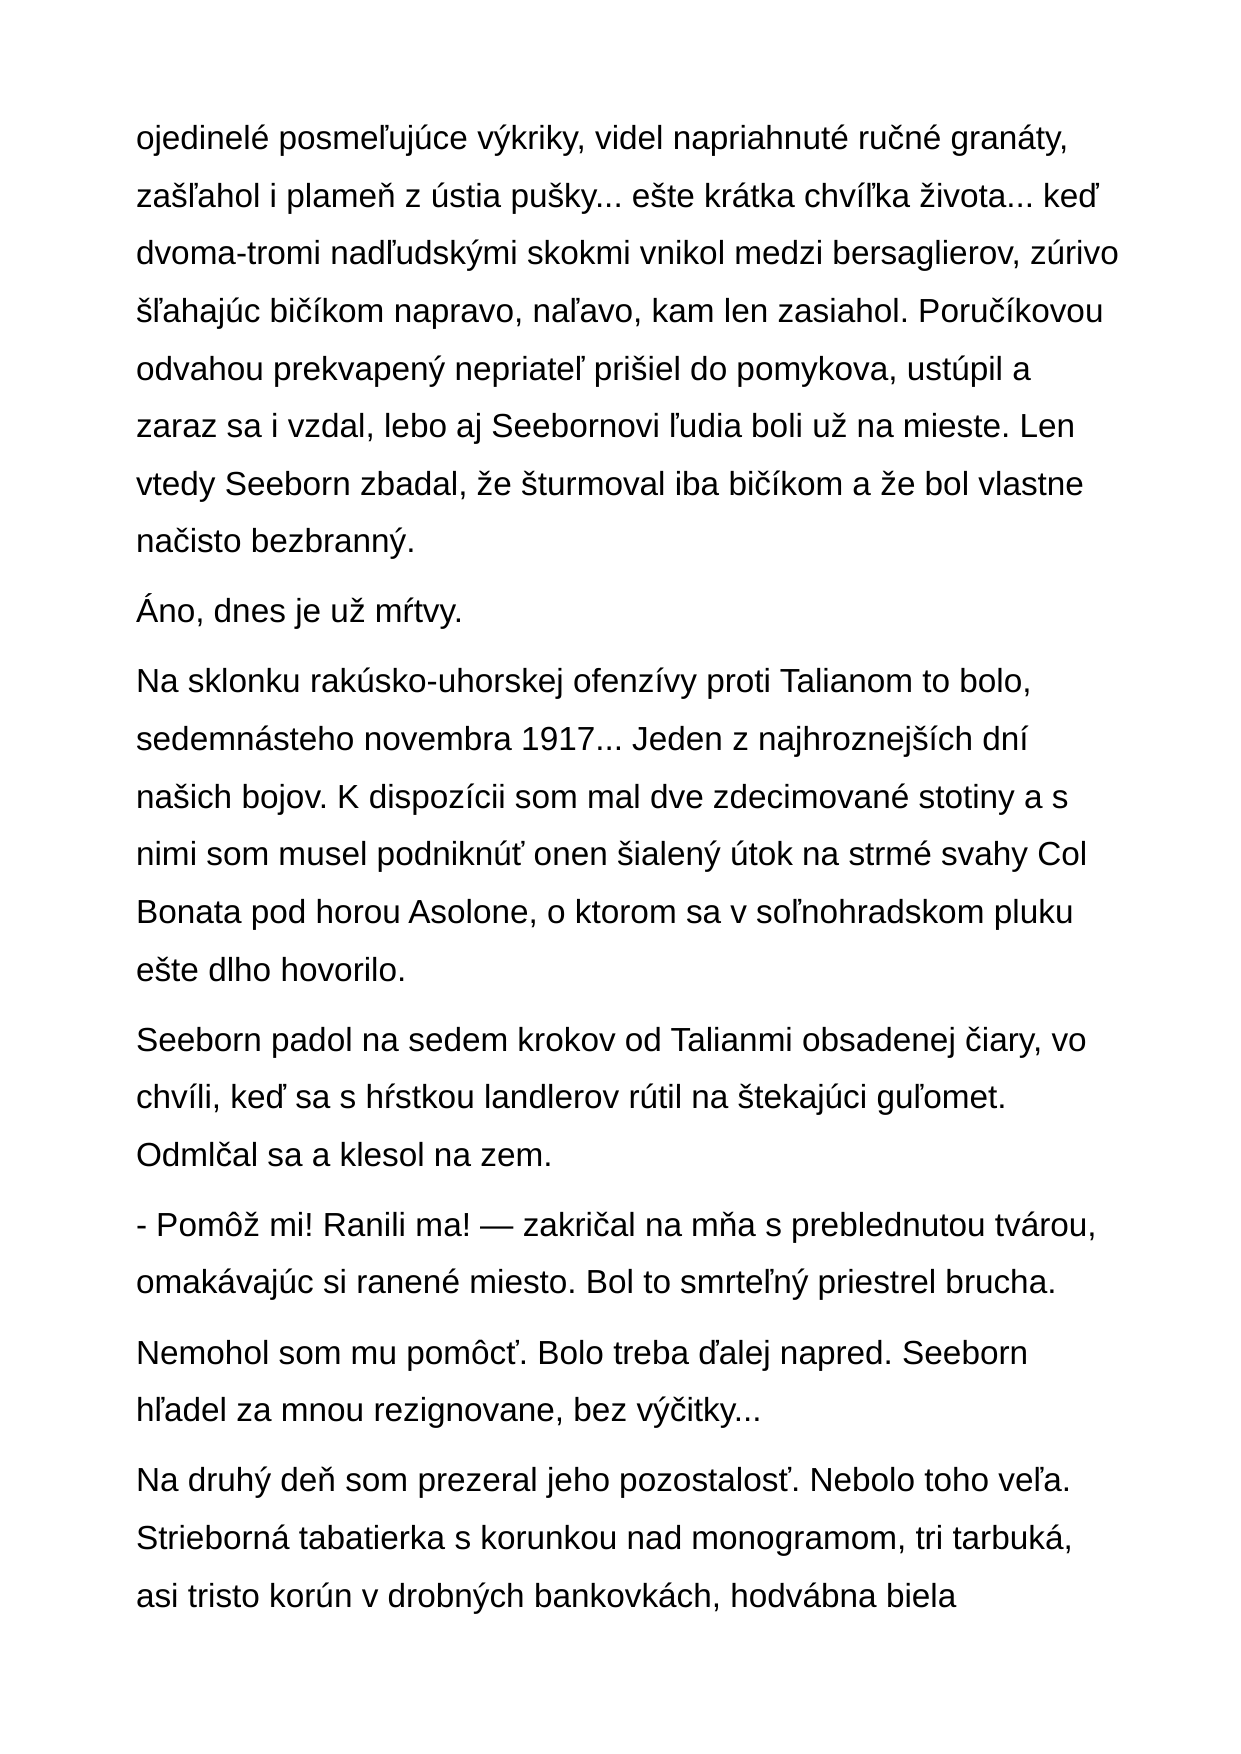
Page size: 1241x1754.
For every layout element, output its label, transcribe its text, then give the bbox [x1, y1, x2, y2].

text Na sklonku rakúsko-uhorskej ofenzívy proti Talianom to bolo, sedemnásteho novembra 1917... Jeden z najhroznejších dní našich bojov. K dispozícii som mal dve zdecimované stotiny a s nimi som musel podniknúť onen šialený útok na strmé svahy Col Bonata pod horou Asolone, o ktorom sa v soľnohradskom pluku ešte dlho hovorilo. [136, 662, 1122, 988]
text - Pomôž mi! Ranili ma! — zakričal na mňa s preblednutou tvárou, omakávajúc si ranené miesto. Bol to smrteľný priestrel brucha. [136, 1205, 1122, 1301]
text Na druhý deň som prezeral jeho pozostalosť. Nebolo toho veľa. Strieborná tabatierka s korunkou nad monogramom, tri tarbuká, asi tristo korún v drobných bankovkách, hodvábna biela [136, 1460, 1122, 1614]
text ojedinelé posmeľujúce výkriky, videl napriahnuté ručné granáty, zašľahol i plameň z ústia pušky... ešte krátka chvíľka života... keď dvoma-tromi nadľudskými skokmi vnikol medzi bersaglierov, zúrivo šľahajúc bičíkom napravo, naľavo, kam len zasiahol. Poručíkovou odvahou prekvapený nepriateľ prišiel do pomykova, ustúpil a zaraz sa i vzdal, lebo aj Seebornovi ľudia boli už na mieste. Len vtedy Seeborn zbadal, že šturmoval iba bičíkom a že bol vlastne načisto bezbranný. [136, 118, 1122, 560]
text Seeborn padol na sedem krokov od Talianmi obsadenej čiary, vo chvíli, keď sa s hŕstkou landlerov rútil na štekajúci guľomet. Odmlčal sa a klesol na zem. [136, 1020, 1122, 1173]
text Áno, dnes je už mŕtvy. [136, 591, 1122, 630]
text Nemohol som mu pomôcť. Bolo treba ďalej napred. Seeborn hľadel za mnou rezignovane, bez výčitky... [136, 1333, 1122, 1429]
